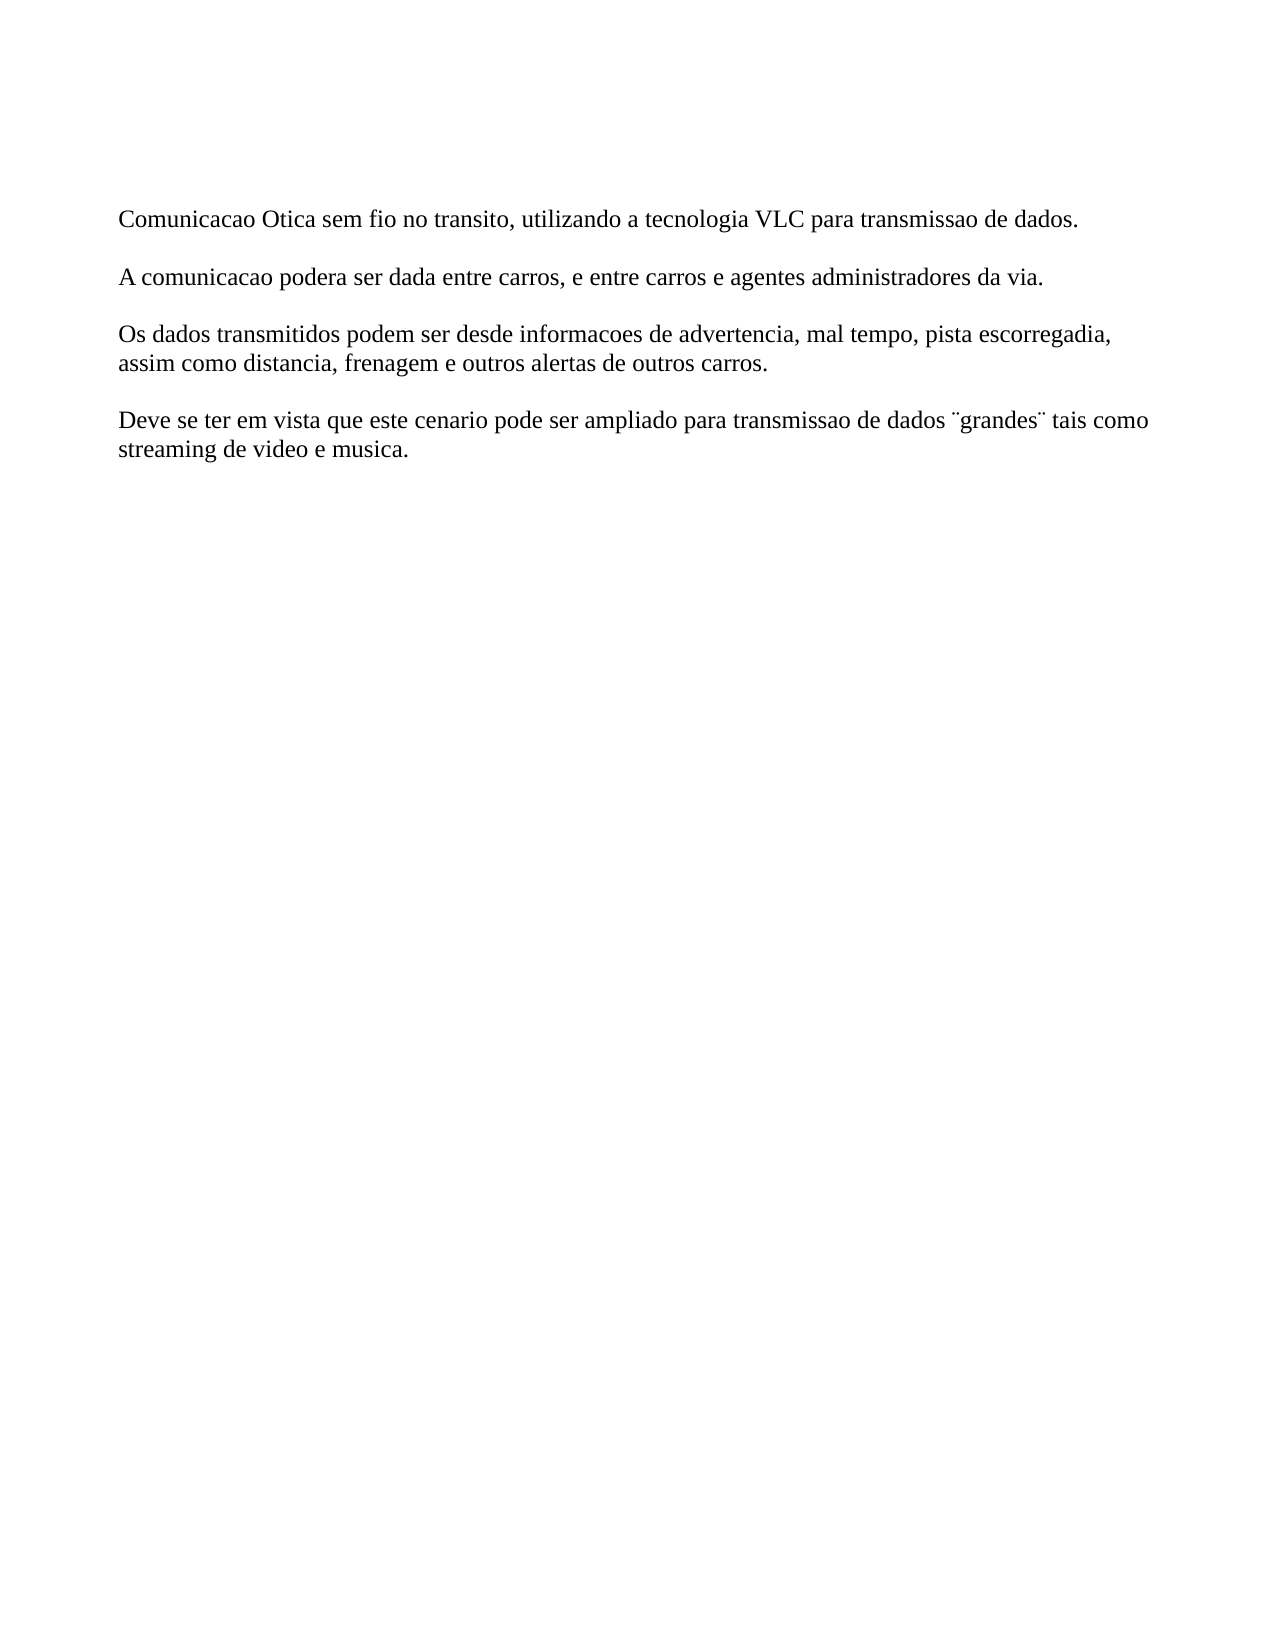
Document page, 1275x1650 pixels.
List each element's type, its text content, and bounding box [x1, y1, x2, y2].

text Os dados transmitidos podem ser desde informacoes de advertencia, mal tempo, pista escorregadia, assim como distancia, frenagem e outros alertas de outros carros. [118, 319, 1157, 377]
text A comunicacao podera ser dada entre carros, e entre carros e agentes administradores da via. [118, 262, 1157, 291]
text Deve se ter em vista que este cenario pode ser ampliado para transmissao de dados ¨grandes¨ tais como streaming de video e musica. [118, 406, 1157, 463]
text Comunicacao Otica sem fio no transito, utilizando a tecnologia VLC para transmissao de dados. [118, 204, 1157, 233]
